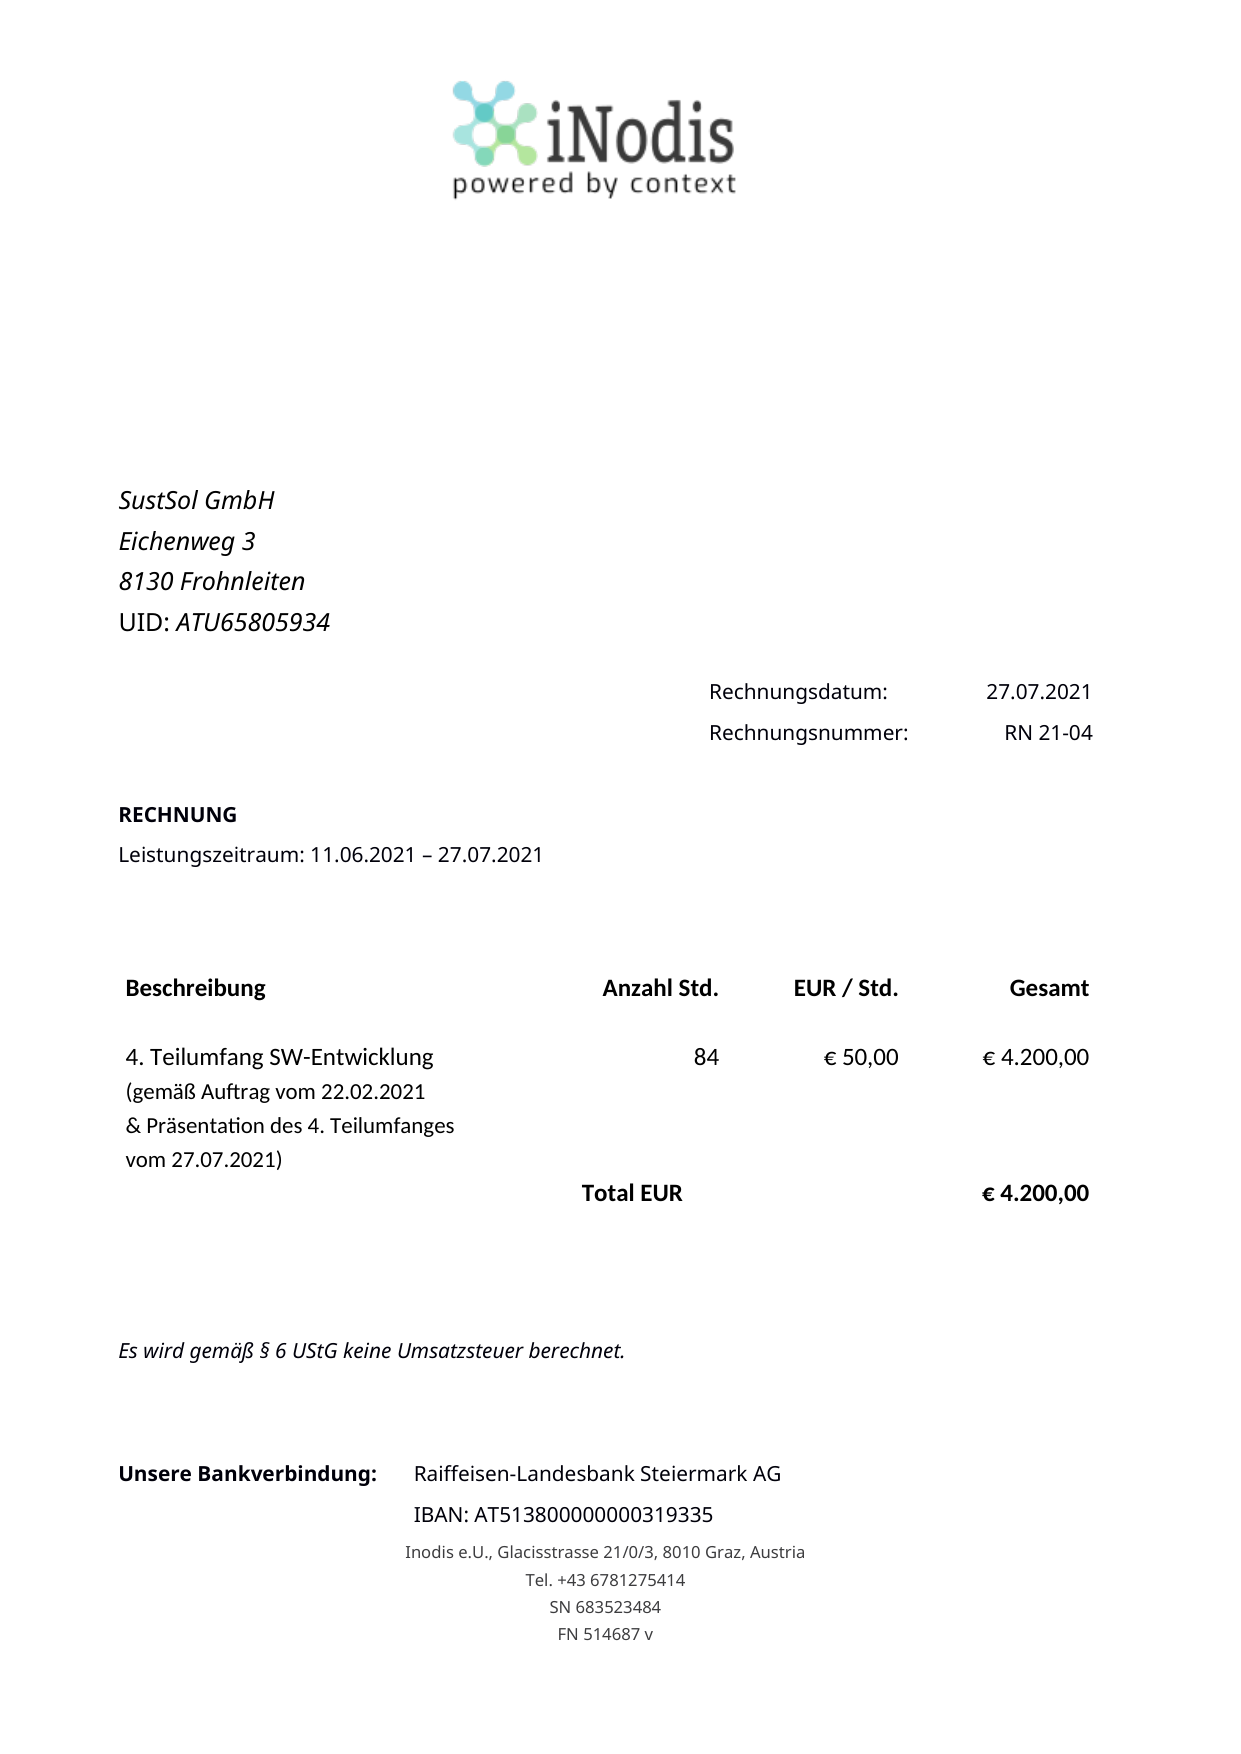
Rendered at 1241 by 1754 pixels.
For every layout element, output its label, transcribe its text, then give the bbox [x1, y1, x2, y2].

table_cell vom 27.07.2021) [118, 1139, 324, 1173]
text 8130 Frohnleiten [118, 564, 620, 598]
text Eichenweg 3 [118, 523, 620, 557]
table_cell € 50,00 [767, 1037, 906, 1071]
table_cell [118, 1174, 221, 1207]
table_cell [574, 1003, 726, 1037]
table_header [324, 969, 574, 1003]
table_cell [221, 1003, 324, 1037]
text IBAN: AT513800000000319335 [118, 1500, 1092, 1528]
text RECHNUNG [118, 800, 1092, 828]
table_cell [767, 1071, 906, 1105]
table_cell [324, 1174, 574, 1207]
table_cell [906, 1174, 944, 1207]
table_cell [574, 1139, 726, 1173]
table_cell (gemäß Auftrag vom 22.02.2021 [118, 1071, 574, 1105]
text SustSol GmbH [118, 482, 620, 516]
table_cell [945, 1071, 1097, 1105]
table_cell Total EUR [574, 1174, 726, 1207]
text Rechnungsdatum: 27.07.2021 [118, 677, 1092, 705]
table_cell [324, 1003, 574, 1037]
table_header Beschreibung [118, 969, 324, 1003]
table_cell [767, 1139, 906, 1173]
table_cell [726, 1174, 767, 1207]
table_cell [726, 1003, 767, 1037]
table_cell [726, 1139, 767, 1173]
table_cell € 4.200,00 [945, 1037, 1097, 1071]
table_cell [767, 1105, 906, 1139]
table_cell [574, 1071, 726, 1105]
text Unsere Bankverbindung: Raiffeisen-Landesbank Steiermark AG [118, 1459, 1092, 1487]
table_cell [726, 1105, 767, 1139]
table_cell [726, 1071, 767, 1105]
table_cell [906, 1105, 944, 1139]
table_cell 84 [574, 1037, 726, 1071]
text Rechnungsnummer: RN 21-04 [118, 718, 1092, 746]
table_cell [118, 1003, 221, 1037]
table_cell [324, 1139, 574, 1173]
table_header Gesamt [945, 969, 1097, 1003]
table_cell [574, 1105, 726, 1139]
table_cell 4. Teilumfang SW-Entwicklung [118, 1037, 574, 1071]
text Es wird gemäß § 6 UStG keine Umsatzsteuer berechnet. [118, 1336, 1092, 1364]
table_cell [945, 1105, 1097, 1139]
table_cell [767, 1003, 906, 1037]
table_cell [945, 1003, 1097, 1037]
table_cell [767, 1174, 906, 1207]
table_header [726, 969, 767, 1003]
table_header [906, 969, 944, 1003]
table_cell [906, 1037, 944, 1071]
table_cell [906, 1139, 944, 1173]
table_cell [945, 1139, 1097, 1173]
table_cell € 4.200,00 [945, 1174, 1097, 1207]
table_cell [221, 1174, 324, 1207]
table_cell [906, 1003, 944, 1037]
table_header Anzahl Std. [574, 969, 726, 1003]
text Leistungszeitraum: 11.06.2021 – 27.07.2021 [118, 841, 1092, 869]
table_cell & Präsentation des 4. Teilumfanges [118, 1105, 574, 1139]
text UID: ATU65805934 [118, 605, 620, 636]
table_cell [906, 1071, 944, 1105]
table_cell [726, 1037, 767, 1071]
table_header EUR / Std. [767, 969, 906, 1003]
